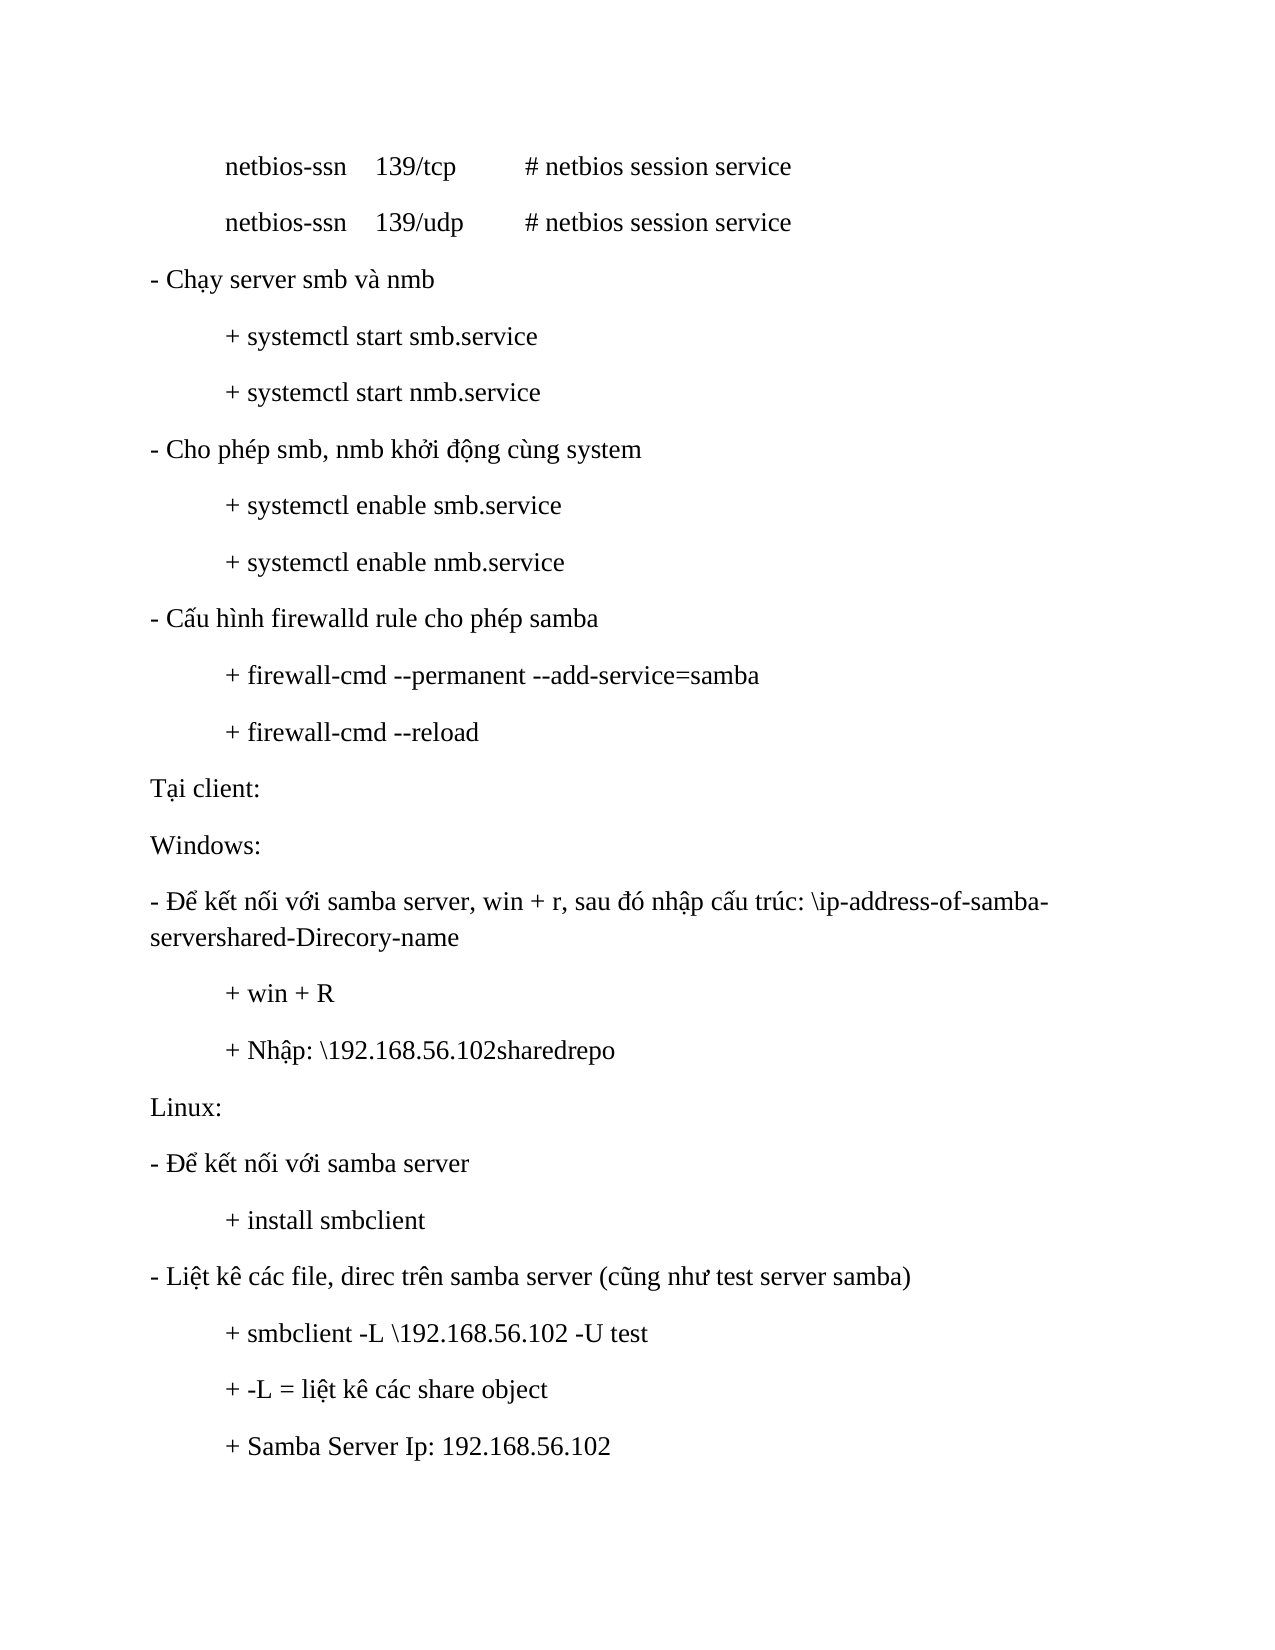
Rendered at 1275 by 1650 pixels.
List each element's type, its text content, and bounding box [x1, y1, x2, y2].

text - Để kết nối với samba server [150, 1147, 1125, 1178]
text Windows: [150, 829, 1125, 860]
text netbios-ssn 139/tcp # netbios session service [150, 150, 1125, 181]
text Linux: [150, 1091, 1125, 1122]
text + systemctl enable smb.service [150, 489, 1125, 521]
text + systemctl start nmb.service [150, 376, 1125, 407]
text - Chạy server smb và nmb [150, 263, 1125, 294]
text - Cấu hình firewalld rule cho phép samba [150, 602, 1125, 634]
text + install smbclient [150, 1204, 1125, 1235]
text + systemctl start smb.service [150, 320, 1125, 351]
text + win + R [150, 978, 1125, 1009]
text + smbclient -L \192.168.56.102 -U test [150, 1317, 1125, 1348]
text + firewall-cmd --permanent --add-service=samba [150, 659, 1125, 690]
text netbios-ssn 139/udp # netbios session service [150, 207, 1125, 238]
text Tại client: [150, 772, 1125, 803]
text - Để kết nối với samba server, win + r, sau đó nhập cấu trúc: \ip-address-of-samba-servershared-Direcory-name [150, 885, 1125, 952]
text + Samba Server Ip: 192.168.56.102 [150, 1430, 1125, 1461]
text + Nhập: \192.168.56.102sharedrepo [150, 1034, 1125, 1065]
text + -L = liệt kê các share object [150, 1373, 1125, 1405]
text - Liệt kê các file, direc trên samba server (cũng như test server samba) [150, 1260, 1125, 1292]
text + firewall-cmd --reload [150, 716, 1125, 747]
text + systemctl enable nmb.service [150, 546, 1125, 577]
text - Cho phép smb, nmb khởi động cùng system [150, 433, 1125, 464]
